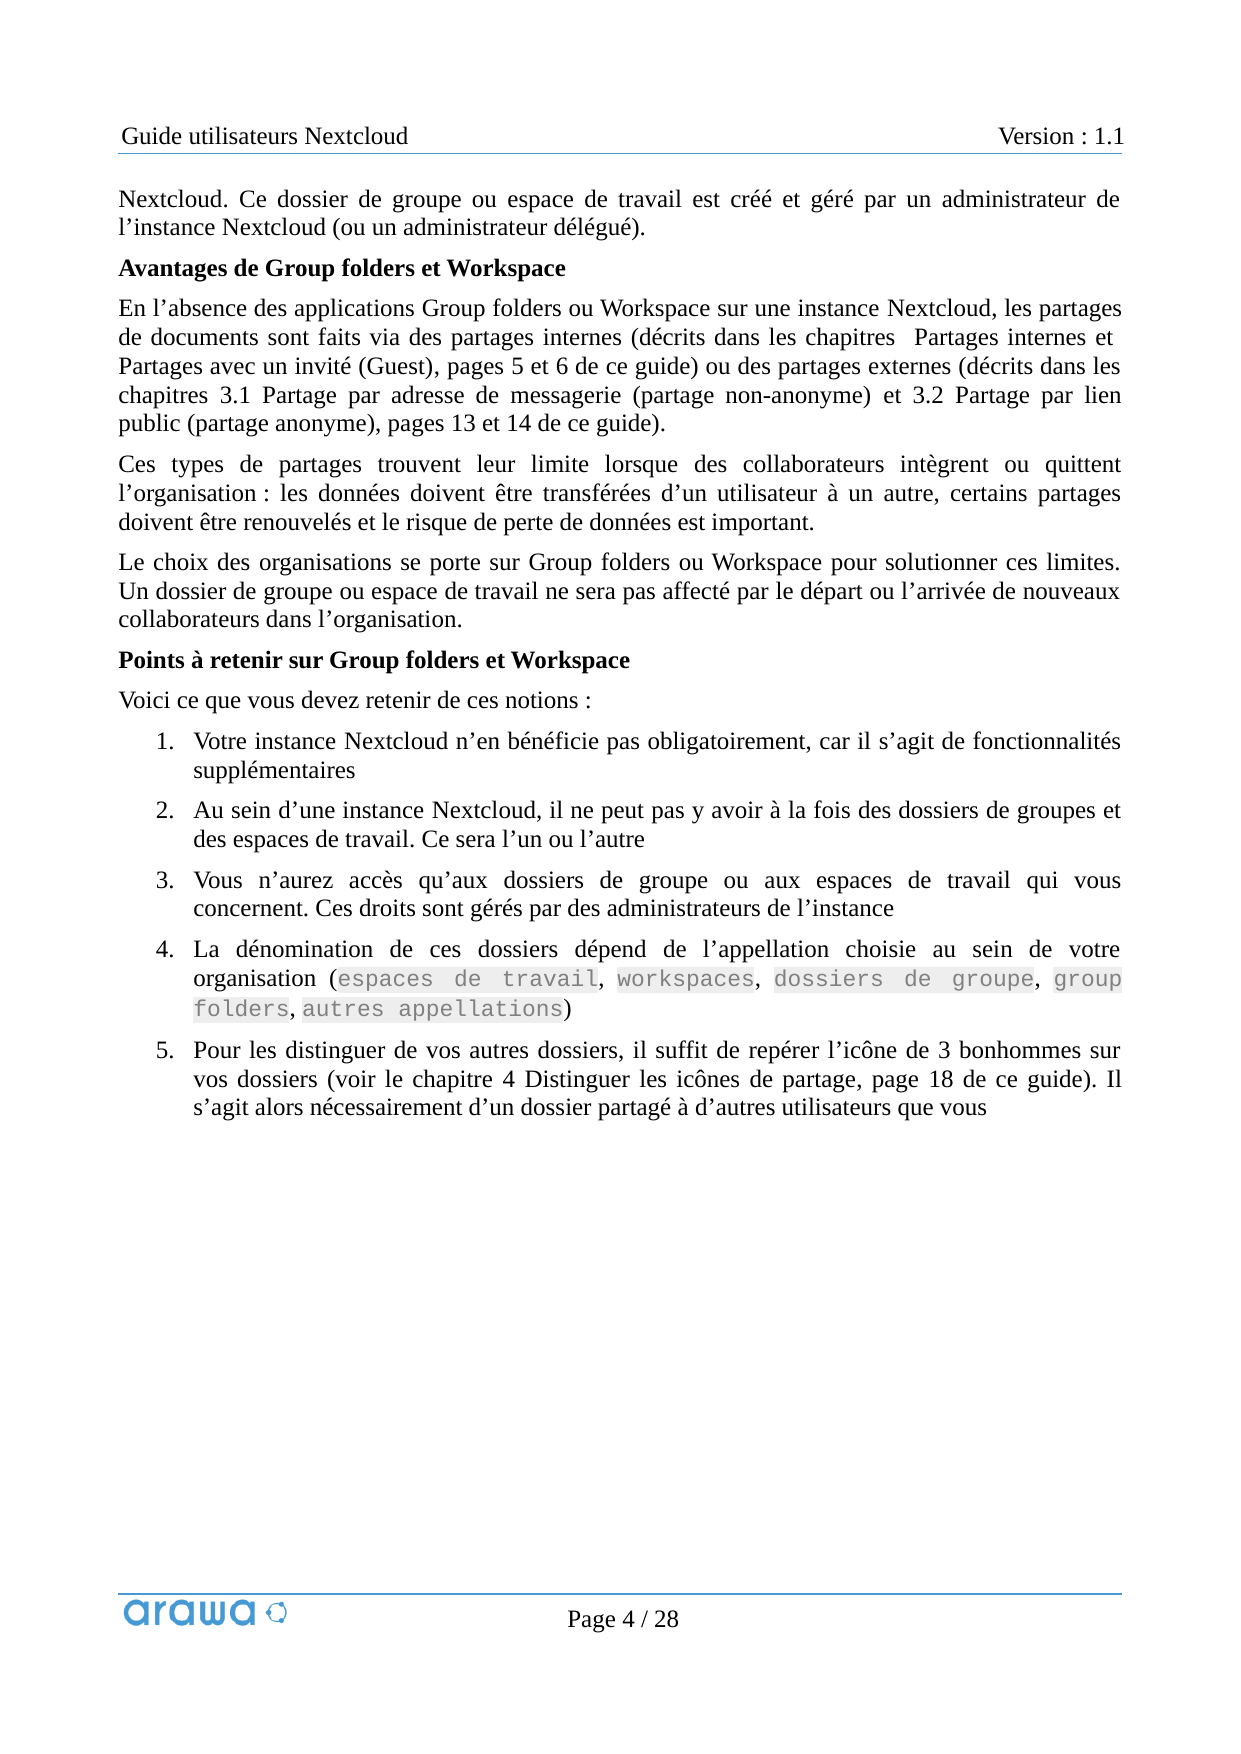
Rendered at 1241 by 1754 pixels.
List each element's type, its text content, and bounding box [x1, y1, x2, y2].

list Votre instance Nextcloud n’en bénéficie pas obligatoirement, car il s’agit de fonctionnalités supplémentaires [156, 726, 1122, 784]
list Pour les distinguer de vos autres dossiers, il suffit de repérer l’icône de 3 bonhommes sur vos dossiers (voir le chapitre 4 Distinguer les icônes de partage, page 18 de ce guide). Il s’agit alors nécessairement d’un dossier partagé à d’autres utilisateurs que vous [156, 1035, 1122, 1121]
list La dénomination de ces dossiers dépend de l’appellation choisie au sein de votre organisation (espaces de travail, workspaces, dossiers de groupe, group folders, autres appellations) [156, 934, 1122, 1023]
list Vous n’aurez accès qu’aux dossiers de groupe ou aux espaces de travail qui vous concernent. Ces droits sont gérés par des administrateurs de l’instance [156, 865, 1122, 922]
text Avantages de Group folders et Workspace [118, 253, 1122, 282]
text Les dossiers de groupe et espaces de travail ne sont pas des partages tels que décrits dans les notions de base de ce guide (chapitre Erreur : source de la référence non trouvée Erreur : source de la référence non trouvée, page Erreur : source de la référence non trouvée). Il s’agit pas d’un dossier personnel (voir la définition des propriétaires de dossiers, chapitre Erreur : source de la référence non trouvée Erreur : source de la référence non trouvée, page Erreur : source de la référence non trouvée de ce guide), mais d’un dossier spécial, rendu accessible à plusieurs utilisateurs en fonction de leur appartenance à des groupes d’utilisateurs Nextcloud. Ce dossier de groupe ou espace de travail est créé et géré par un administrateur de l’instance Nextcloud (ou un administrateur délégué). [118, 184, 1122, 241]
picture [121, 1597, 290, 1628]
list Au sein d’une instance Nextcloud, il ne peut pas y avoir à la fois des dossiers de groupes et des espaces de travail. Ce sera l’un ou l’autre [156, 795, 1122, 853]
text Points à retenir sur Group folders et Workspace [118, 645, 1122, 674]
text Le choix des organisations se porte sur Group folders ou Workspace pour solutionner ces limites. Un dossier de groupe ou espace de travail ne sera pas affecté par le départ ou l’arrivée de nouveaux collaborateurs dans l’organisation. [118, 547, 1122, 633]
text En l’absence des applications Group folders ou Workspace sur une instance Nextcloud, les partages de documents sont faits via des partages internes (décrits dans les chapitres Partages internes et Partages avec un invité (Guest), pages 5 et 6 de ce guide) ou des partages externes (décrits dans les chapitres 3.1 Partage par adresse de messagerie (partage non-anonyme) et 3.2 Partage par lien public (partage anonyme), pages 13 et 14 de ce guide). [118, 293, 1122, 437]
text Ces types de partages trouvent leur limite lorsque des collaborateurs intègrent ou quittent l’organisation : les données doivent être transférées d’un utilisateur à un autre, certains partages doivent être renouvelés et le risque de perte de données est important. [118, 449, 1122, 535]
text Voici ce que vous devez retenir de ces notions : [118, 686, 1122, 714]
